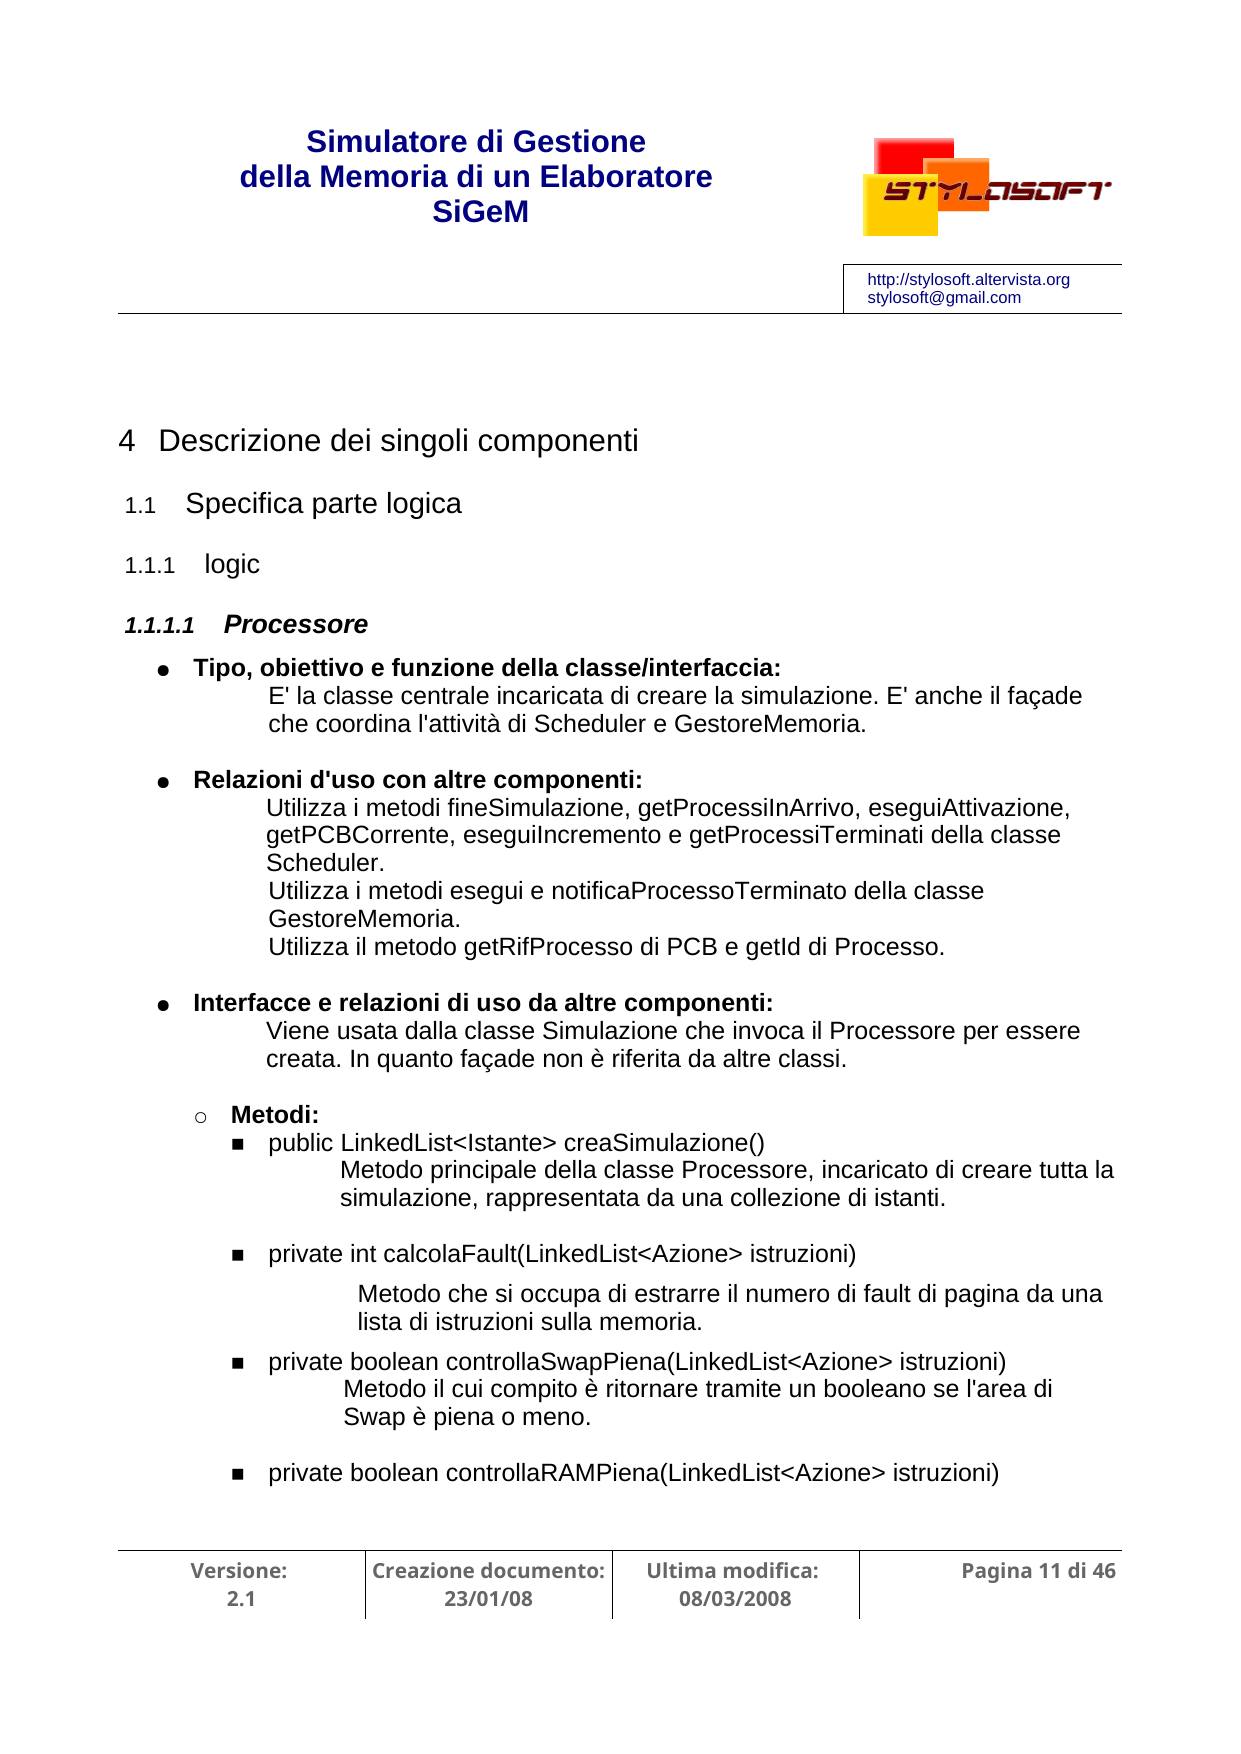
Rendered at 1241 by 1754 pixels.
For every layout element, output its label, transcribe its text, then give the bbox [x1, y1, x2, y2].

list Viene usata dalla classe Simulazione che invoca il Processore per essere creata. In quanto façade non è riferita da altre classi. [156, 1017, 1122, 1073]
list Utilizza il metodo getRifProcesso di PCB e getId di Processo. [231, 933, 1122, 961]
list E' la classe centrale incaricata di creare la simulazione. E' anche il façade che coordina l'attività di Scheduler e GestoreMemoria. [231, 682, 1122, 738]
text Metodo principale della classe Processore, incaricato di creare tutta la [118, 1156, 1122, 1184]
list private int calcolaFault(LinkedList<Azione> istruzioni) [231, 1240, 1122, 1268]
list Relazioni d'uso con altre componenti: [156, 766, 1122, 793]
subtitle Processore [118, 609, 1122, 639]
picture [848, 123, 1117, 247]
text Metodo che si occupa di estrarre il numero di fault di pagina da una lista di istruzioni sulla memoria. [136, 1280, 1104, 1336]
list Tipo, obiettivo e funzione della classe/interfaccia: [156, 654, 1122, 682]
text simulazione, rappresentata da una collezione di istanti. [118, 1184, 1122, 1212]
subtitle Specifica parte logica [118, 487, 1122, 520]
list Metodi: [193, 1101, 1122, 1128]
list private boolean controllaSwapPiena(LinkedList<Azione> istruzioni) [231, 1347, 1122, 1375]
list Metodo il cui compito è ritornare tramite un booleano se l'area di Swap è piena o meno. [306, 1375, 1122, 1431]
list Utilizza i metodi fineSimulazione, getProcessiInArrivo, eseguiAttivazione, getPCBCorrente, eseguiIncremento e getProcessiTerminati della classe Scheduler. [156, 793, 1122, 877]
list Utilizza i metodi esegui e notificaProcessoTerminato della classe GestoreMemoria. [231, 877, 1122, 933]
list public LinkedList<Istante> creaSimulazione() [231, 1128, 1122, 1156]
subtitle Descrizione dei singoli componenti [118, 423, 1122, 458]
list Interfacce e relazioni di uso da altre componenti: [156, 989, 1122, 1017]
list private boolean controllaRAMPiena(LinkedList<Azione> istruzioni) [231, 1459, 1122, 1487]
subtitle logic [118, 549, 1122, 580]
